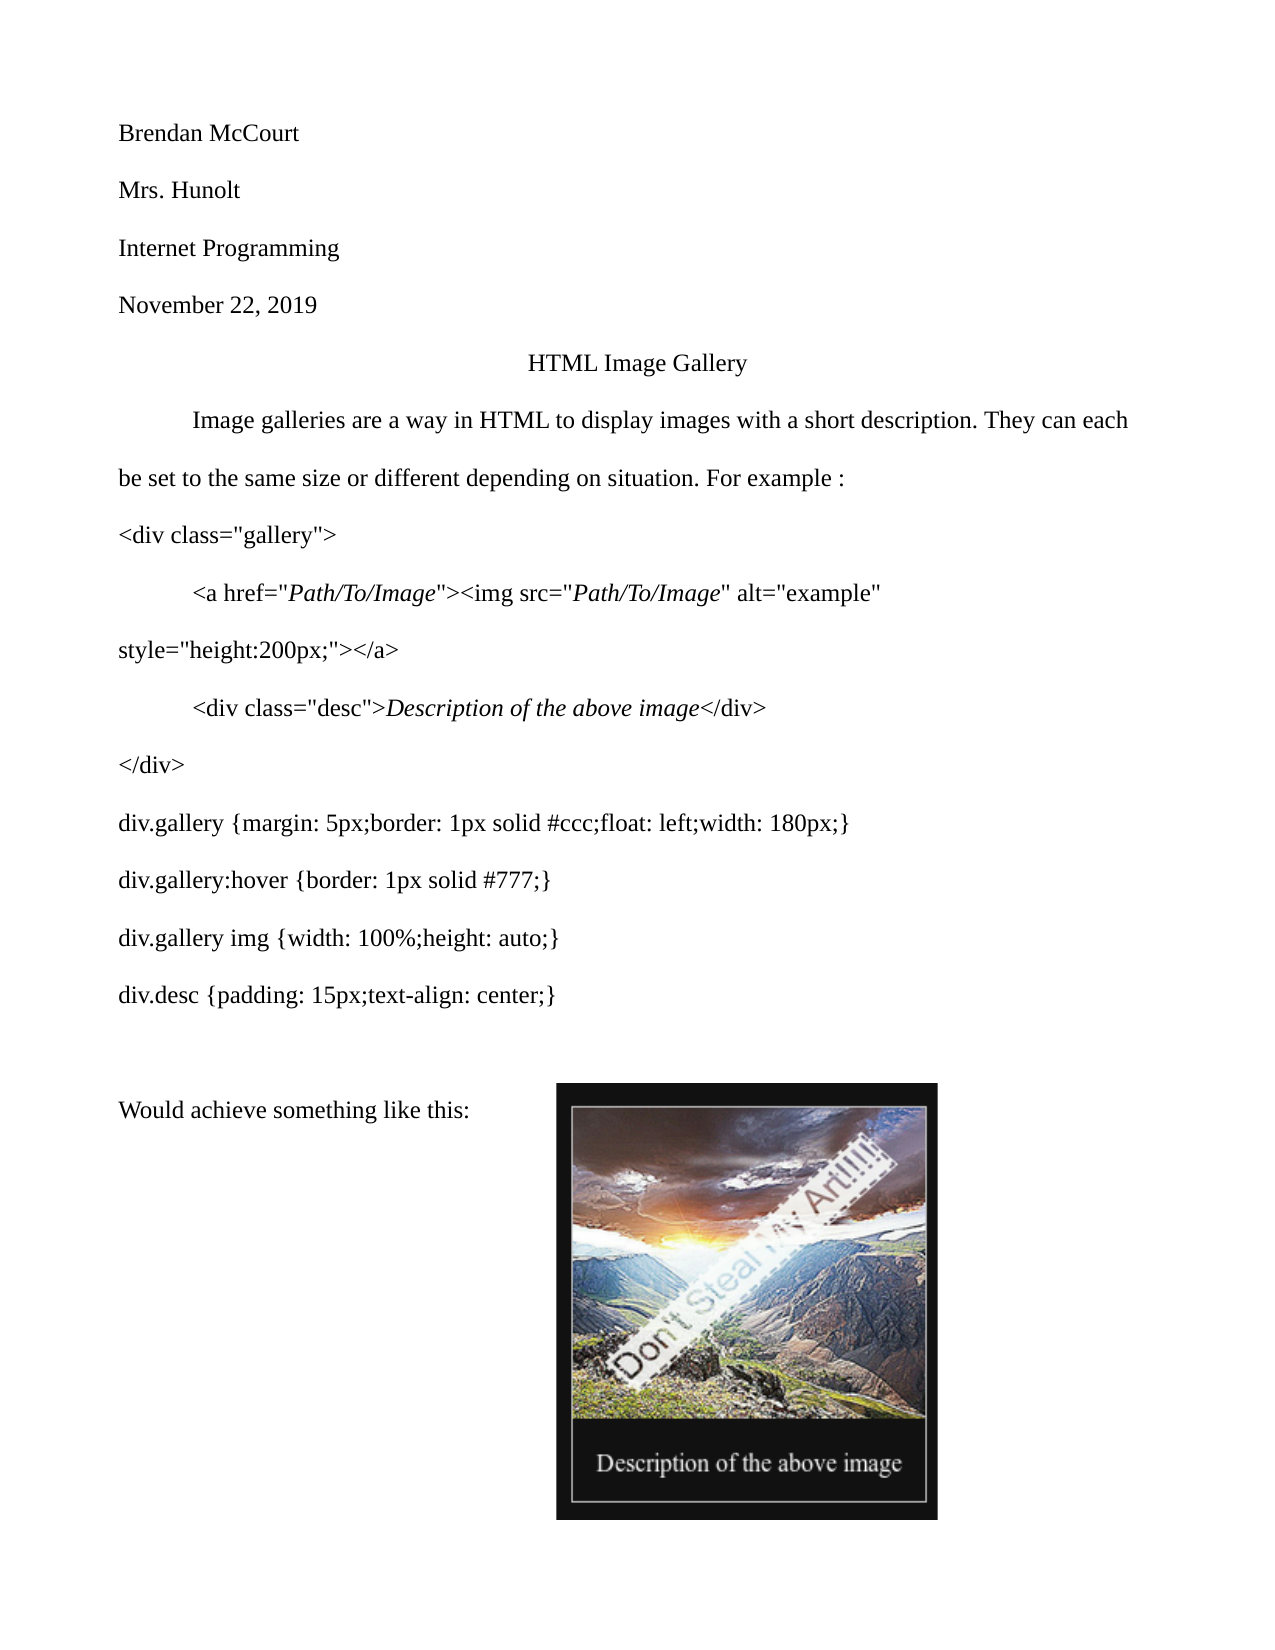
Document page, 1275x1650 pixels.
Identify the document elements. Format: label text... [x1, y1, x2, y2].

text div.gallery {margin: 5px;border: 1px solid #ccc;float: left;width: 180px;} [118, 808, 1157, 837]
text November 22, 2019 [118, 291, 1157, 319]
picture [556, 1083, 938, 1520]
text </div> [118, 751, 1157, 779]
text [938, 1096, 1157, 1124]
text <div class="gallery"> [118, 521, 1157, 549]
text Would achieve something like this: [118, 1096, 556, 1124]
text div.gallery:hover {border: 1px solid #777;} [118, 866, 1157, 894]
text <a href="Path/To/Image"><img src="Path/To/Image" alt="example" style="height:200px;"></a> [118, 578, 1157, 664]
text Internet Programming [118, 233, 1157, 262]
text div.gallery img {width: 100%;height: auto;} [118, 923, 1157, 952]
text HTML Image Gallery [118, 348, 1157, 377]
text <div class="desc">Description of the above image</div> [118, 693, 1157, 722]
text Mrs. Hunolt [118, 176, 1157, 204]
text div.desc {padding: 15px;text-align: center;} [118, 981, 1157, 1009]
text Image galleries are a way in HTML to display images with a short description. They can each be set to the same size or different depending on situation. For example : [118, 406, 1157, 492]
text Brendan McCourt [118, 118, 1157, 147]
